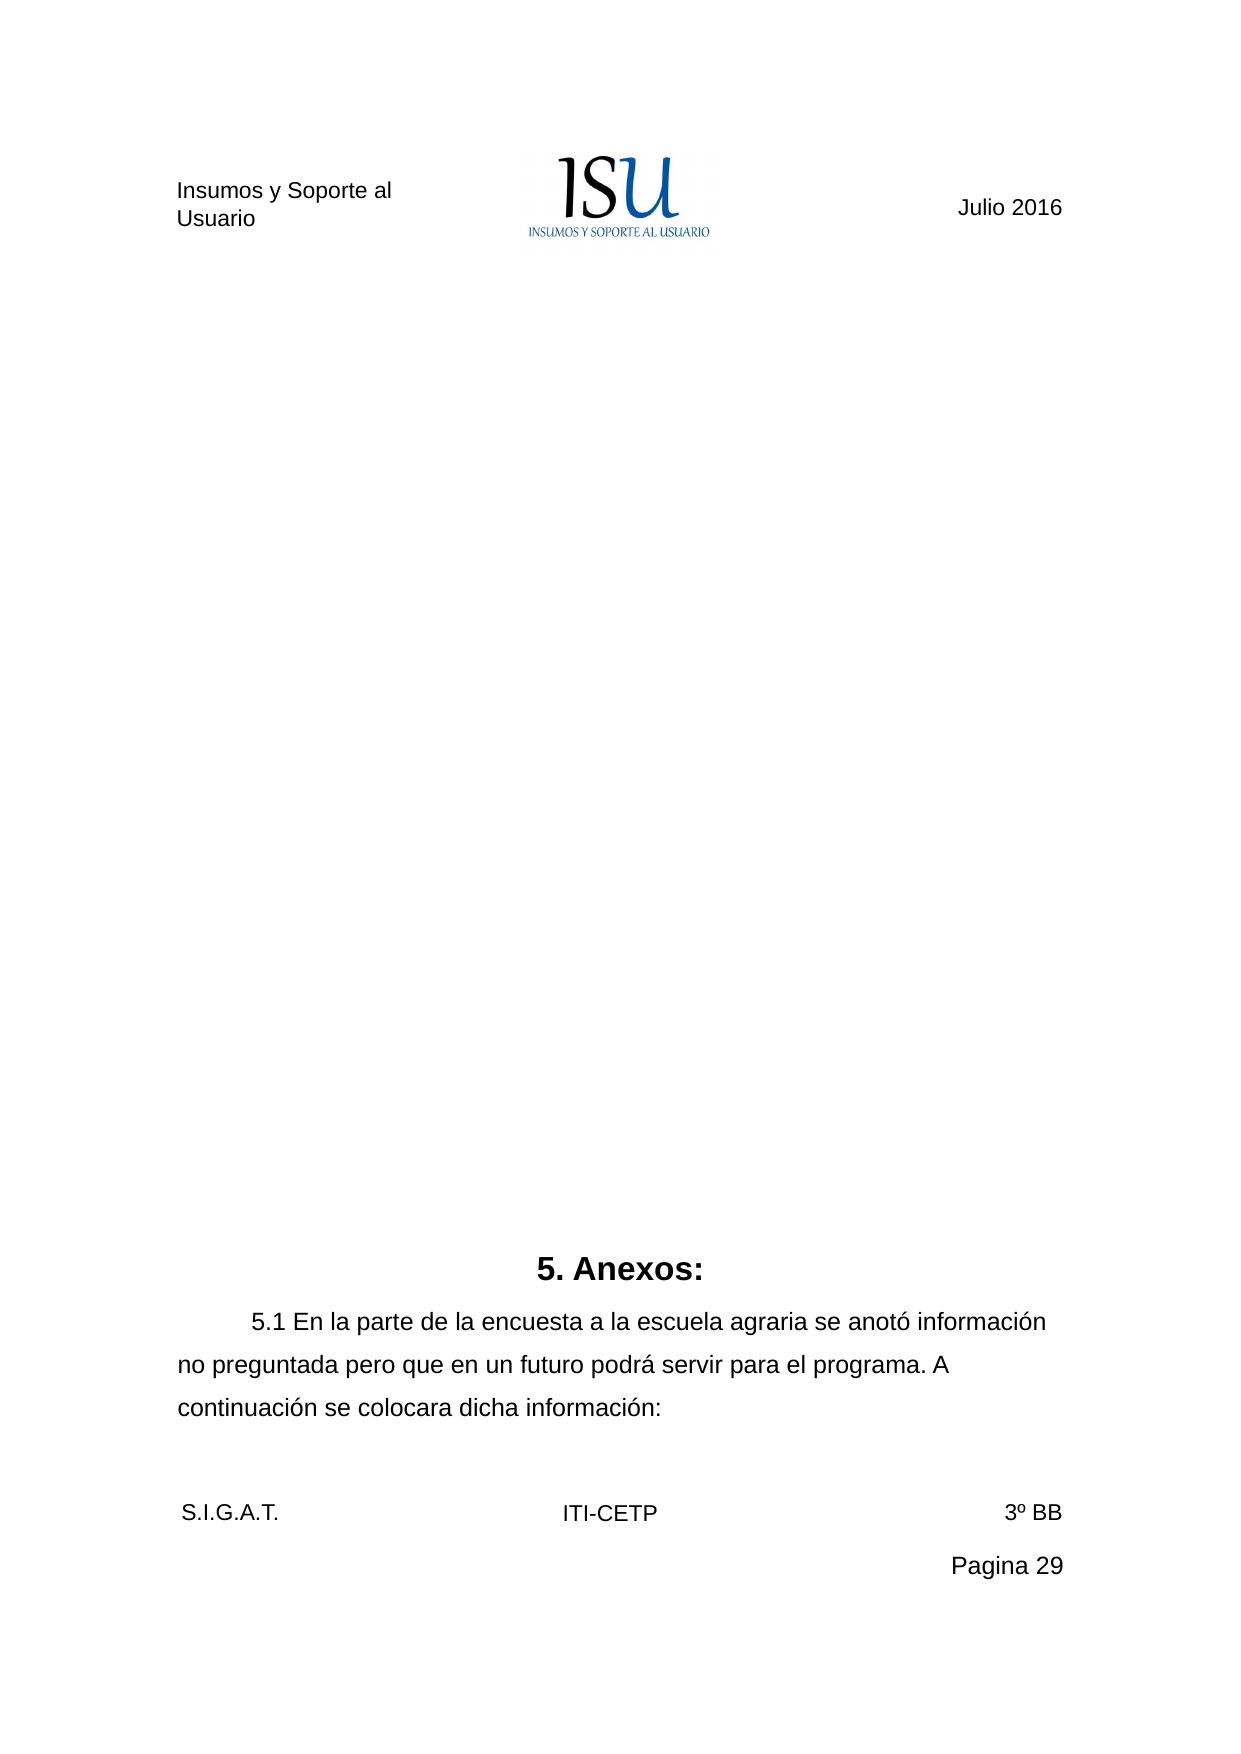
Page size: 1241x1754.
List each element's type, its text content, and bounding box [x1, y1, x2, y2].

picture [517, 138, 723, 252]
text 5.1 En la parte de la encuesta a la escuela agraria se anotó información no preguntada pero que en un futuro podrá servir para el programa. A continuación se colocara dicha información: [177, 1307, 1063, 1422]
text 5. Anexos: [177, 1249, 1063, 1288]
